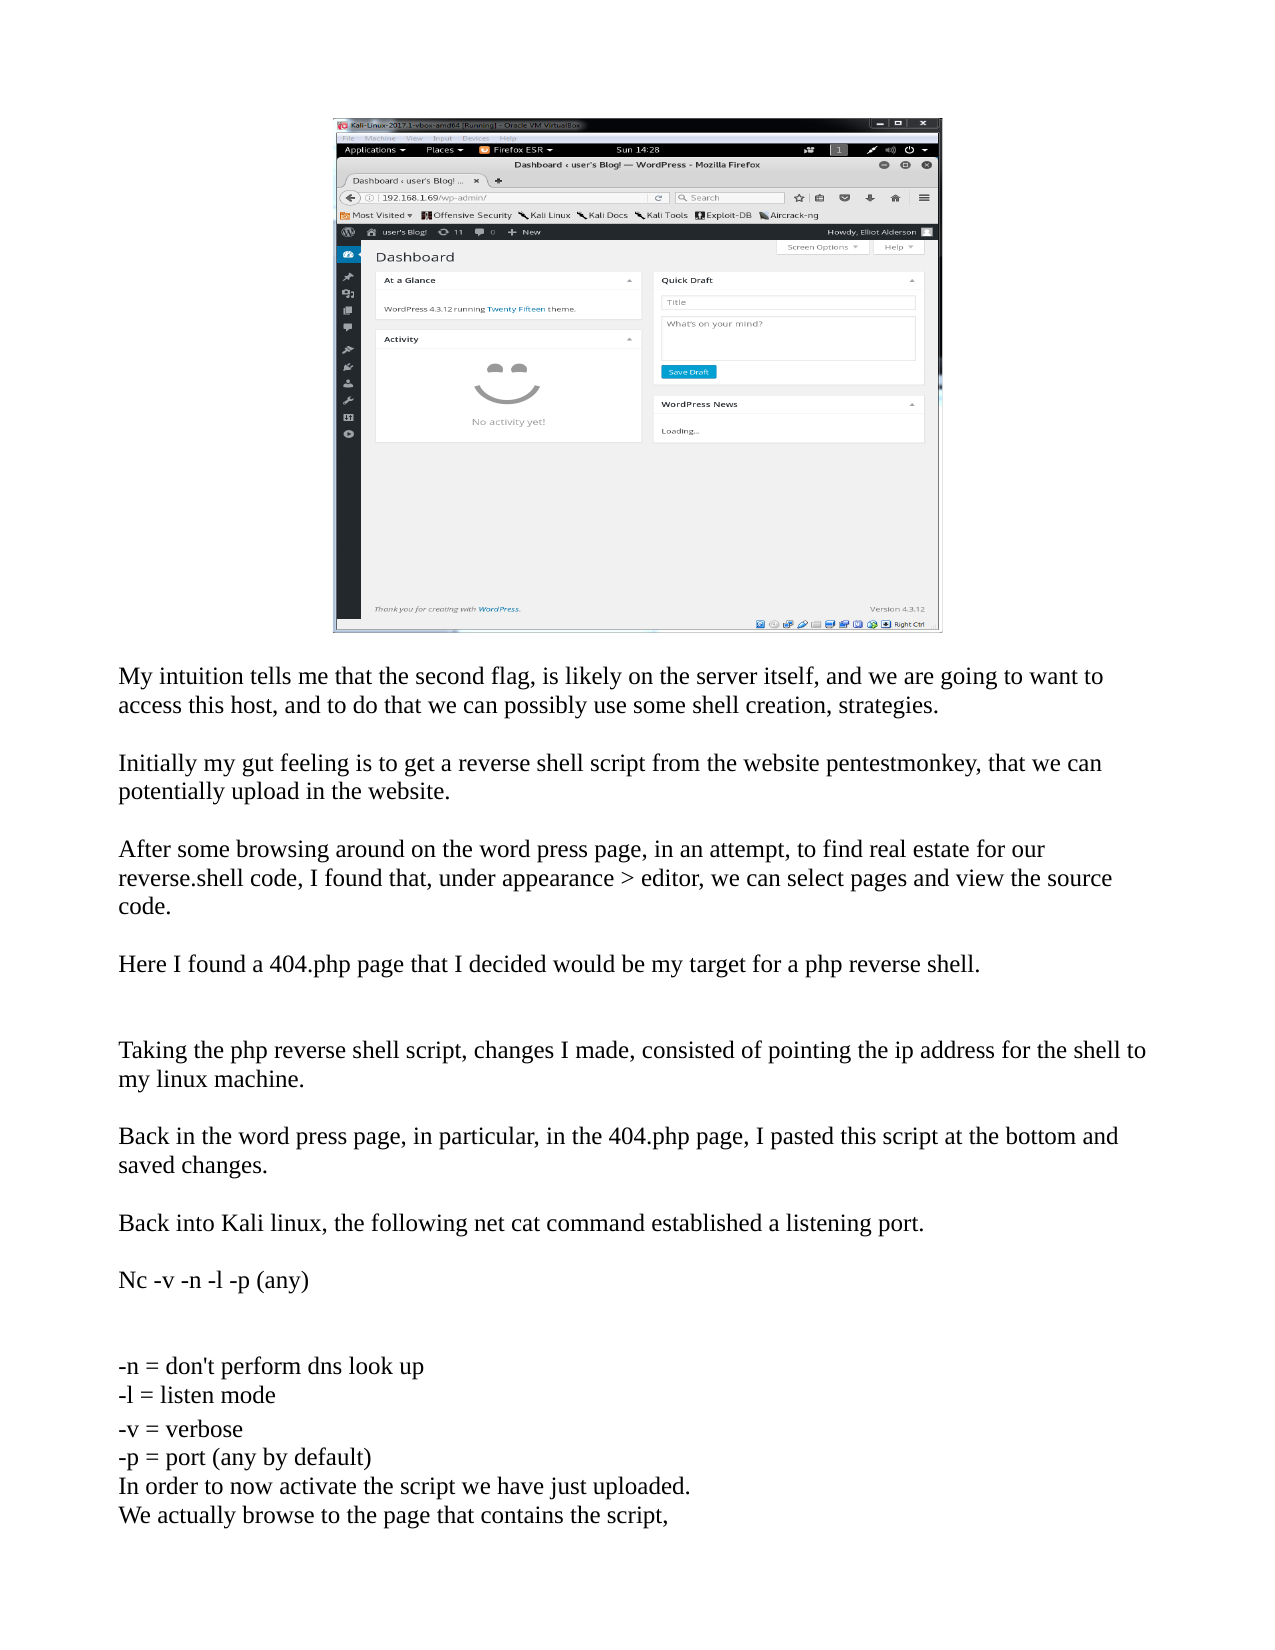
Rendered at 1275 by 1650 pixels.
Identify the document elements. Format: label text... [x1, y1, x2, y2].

text ﻿-l = listen mode [118, 1380, 1157, 1414]
picture [332, 118, 943, 633]
text After some browsing around on the word press page, in an attempt, to find real estate for our reverse.shell code, I found that, under appearance > editor, we can select pages and view the source code. [118, 834, 1157, 920]
text My intuition tells me that the second flag, is likely on the server itself, and we are going to want to access this host, and to do that we can possibly use some shell creation, strategies. [118, 661, 1157, 719]
text Initially my gut feeling is to get a reverse shell script from the website pentestmonkey, that we can potentially upload in the website. [118, 748, 1157, 805]
text -n = don't perform dns look up [118, 1351, 1157, 1380]
text Nc -v -n -l -p (any) [118, 1265, 1157, 1294]
text Here I found a 404.php page that I decided would be my target for a php reverse shell. [118, 949, 1157, 978]
text Back into Kali linux, the following net cat command established a listening port. [118, 1208, 1157, 1236]
text -p = port (any by default) [118, 1442, 1157, 1471]
text -v = verbose [118, 1414, 1157, 1442]
text We actually browse to the page that contains the script, [118, 1500, 1157, 1529]
text In order to now activate the script we have just uploaded. [118, 1471, 1157, 1500]
text Back in the word press page, in particular, in the 404.php page, I pasted this script at the bottom and saved changes. [118, 1121, 1157, 1179]
text Taking the php reverse shell script, changes I made, consisted of pointing the ip address for the shell to my linux machine. [118, 1035, 1157, 1093]
